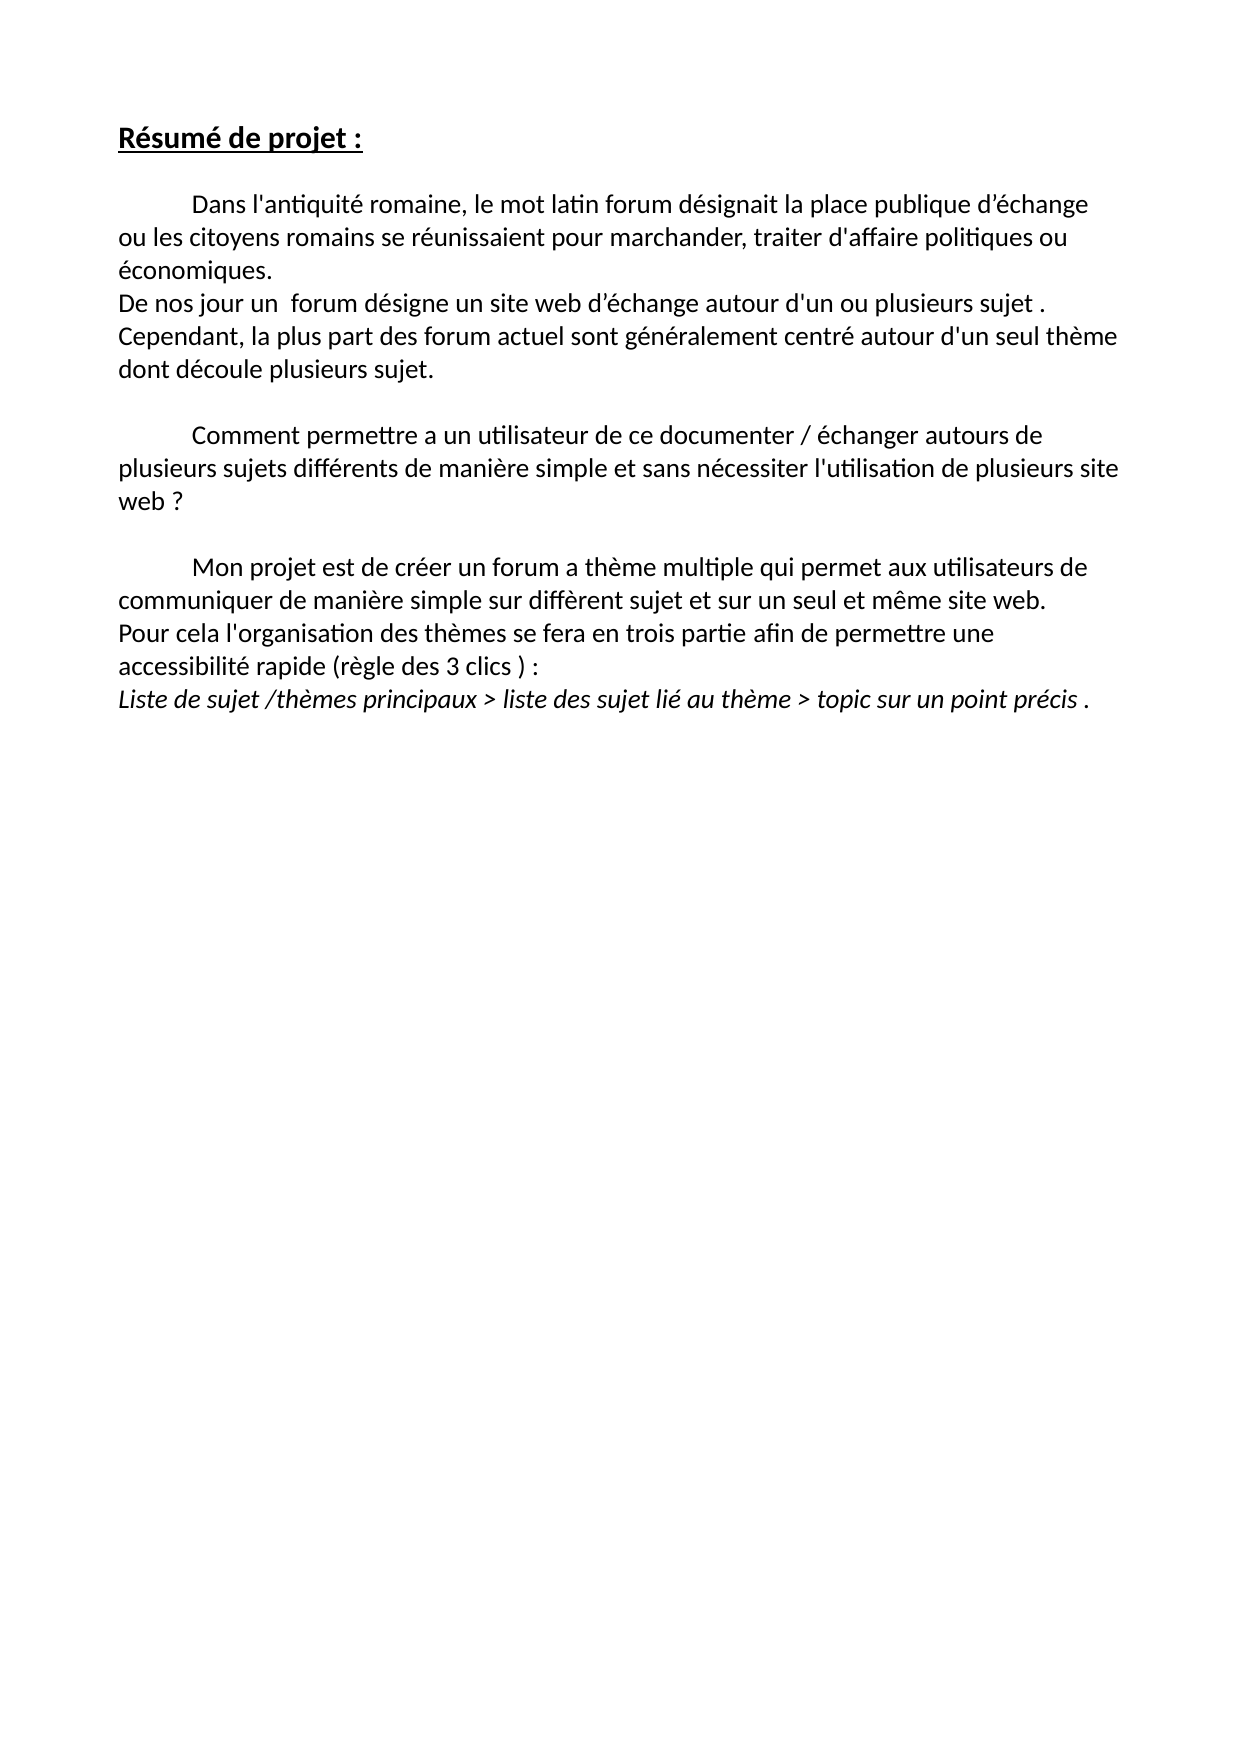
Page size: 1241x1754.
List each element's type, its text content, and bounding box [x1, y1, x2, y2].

text Liste de sujet /thèmes principaux > liste des sujet lié au thème > topic sur un point précis . [118, 682, 1122, 715]
text Dans l'antiquité romaine, le mot latin forum désignait la place publique d’échange ou les citoyens romains se réunissaient pour marchander, traiter d'affaire politiques ou économiques. [118, 187, 1122, 286]
text Comment permettre a un utilisateur de ce documenter / échanger autours de plusieurs sujets différents de manière simple et sans nécessiter l'utilisation de plusieurs site web ? [118, 418, 1122, 517]
text De nos jour un forum désigne un site web d’échange autour d'un ou plusieurs sujet . [118, 286, 1122, 319]
text Mon projet est de créer un forum a thème multiple qui permet aux utilisateurs de communiquer de manière simple sur diffèrent sujet et sur un seul et même site web. [118, 550, 1122, 616]
text Cependant, la plus part des forum actuel sont généralement centré autour d'un seul thème dont découle plusieurs sujet. [118, 319, 1122, 385]
text Résumé de projet : [118, 118, 1122, 156]
text Pour cela l'organisation des thèmes se fera en trois partie afin de permettre une accessibilité rapide (règle des 3 clics ) : [118, 616, 1122, 682]
